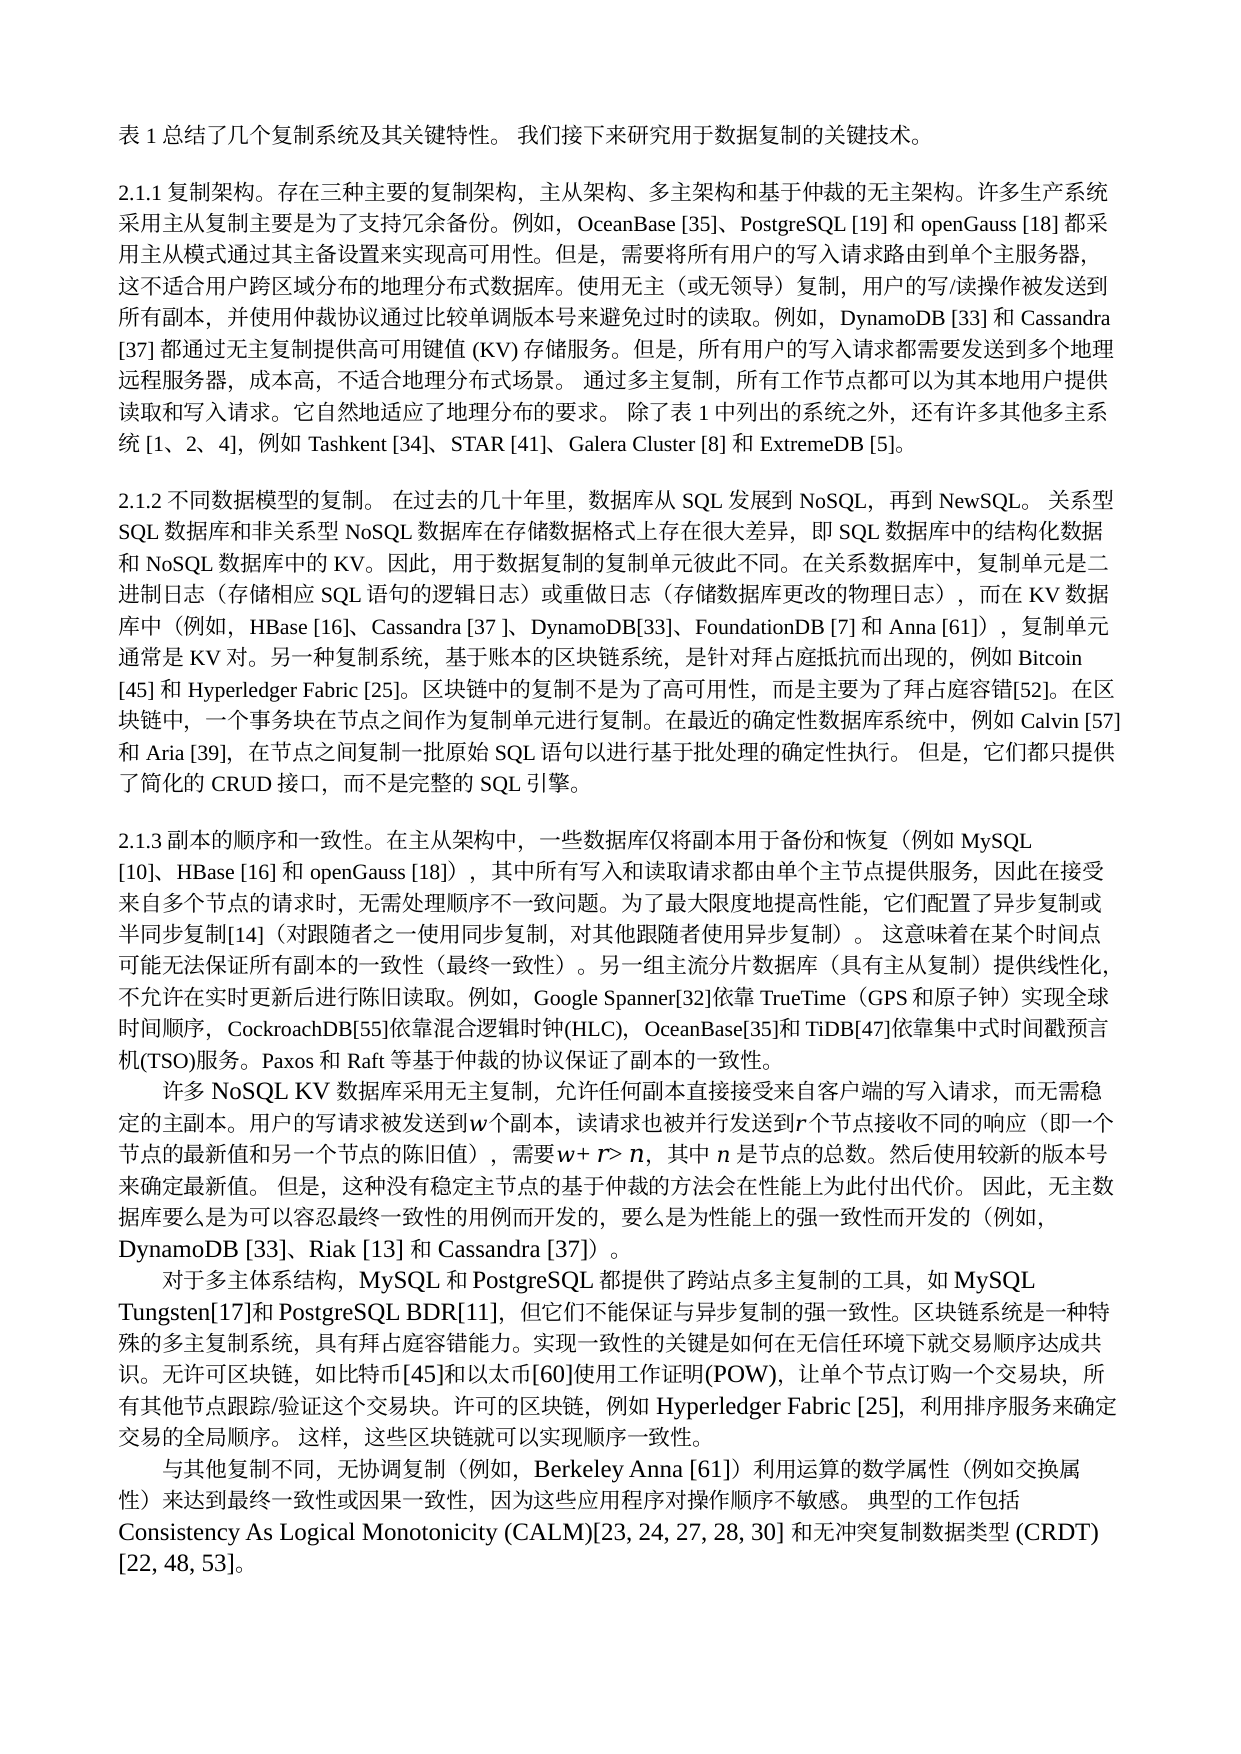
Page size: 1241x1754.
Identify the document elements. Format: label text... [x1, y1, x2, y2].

text 2.1.3 副本的顺序和一致性。在主从架构中，一些数据库仅将副本用于备份和恢复（例如 MySQL [10]、HBase [16] 和 openGauss [18]），其中所有写入和读取请求都由单个主节点提供服务，因此在接受来自多个节点的请求时，无需处理顺序不一致问题。为了最大限度地提高性能，它们配置了异步复制或半同步复制[14]（对跟随者之一使用同步复制，对其他跟随者使用异步复制）。 这意味着在某个时间点可能无法保证所有副本的一致性（最终一致性）。另一组主流分片数据库（具有主从复制）提供线性化，不允许在实时更新后进行陈旧读取。例如，Google Spanner[32]依靠TrueTime（GPS和原子钟）实现全球时间顺序，CockroachDB[55]依靠混合逻辑时钟(HLC)，OceanBase[35]和TiDB[47]依靠集中式时间戳预言机(TSO)服务。Paxos 和 Raft 等基于仲裁的协议保证了副本的一致性。 [118, 823, 1122, 1074]
text 表 1 总结了几个复制系统及其关键特性。 我们接下来研究用于数据复制的关键技术。 [118, 118, 1122, 149]
text 对于多主体系结构，MySQL和PostgreSQL都提供了跨站点多主复制的工具，如MySQL Tungsten[17]和PostgreSQL BDR[11]，但它们不能保证与异步复制的强一致性。区块链系统是一种特殊的多主复制系统，具有拜占庭容错能力。实现一致性的关键是如何在无信任环境下就交易顺序达成共识。无许可区块链，如比特币[45]和以太币[60]使用工作证明(POW)，让单个节点订购一个交易块，所有其他节点跟踪/验证这个交易块。许可的区块链，例如 Hyperledger Fabric [25]，利用排序服务来确定交易的全局顺序。 这样，这些区块链就可以实现顺序一致性。 [118, 1263, 1122, 1452]
text 2.1.1 复制架构。存在三种主要的复制架构，主从架构、多主架构和基于仲裁的无主架构。许多生产系统采用主从复制主要是为了支持冗余备份。例如，OceanBase [35]、PostgreSQL [19] 和 openGauss [18] 都采用主从模式通过其主备设置来实现高可用性。但是，需要将所有用户的写入请求路由到单个主服务器，这不适合用户跨区域分布的地理分布式数据库。使用无主（或无领导）复制，用户的写/读操作被发送到所有副本，并使用仲裁协议通过比较单调版本号来避免过时的读取。例如，DynamoDB [33] 和 Cassandra [37] 都通过无主复制提供高可用键值 (KV) 存储服务。但是，所有用户的写入请求都需要发送到多个地理远程服务器，成本高，不适合地理分布式场景。 通过多主复制，所有工作节点都可以为其本地用户提供读取和写入请求。它自然地适应了地理分布的要求。 除了表 1 中列出的系统之外，还有许多其他多主系统 [1、2、4]，例如 Tashkent [34]、STAR [41]、Galera Cluster [8] 和 ExtremeDB [5]。 [118, 175, 1122, 458]
text 2.1.2 不同数据模型的复制。 在过去的几十年里，数据库从 SQL 发展到 NoSQL，再到 NewSQL。 关系型 SQL 数据库和非关系型 NoSQL 数据库在存储数据格式上存在很大差异，即 SQL 数据库中的结构化数据和 NoSQL 数据库中的 KV。因此，用于数据复制的复制单元彼此不同。在关系数据库中，复制单元是二进制日志（存储相应 SQL 语句的逻辑日志）或重做日志（存储数据库更改的物理日志），而在 KV 数据库中（例如，HBase [16]、Cassandra [37 ]、DynamoDB[33]、FoundationDB [7] 和 Anna [61]），复制单元通常是 KV 对。另一种复制系统，基于账本的区块链系统，是针对拜占庭抵抗而出现的，例如Bitcoin [45] 和 Hyperledger Fabric [25]。区块链中的复制不是为了高可用性，而是主要为了拜占庭容错[52]。在区块链中，一个事务块在节点之间作为复制单元进行复制。在最近的确定性数据库系统中，例如 Calvin [57] 和 Aria [39]，在节点之间复制一批原始 SQL 语句以进行基于批处理的确定性执行。 但是，它们都只提供了简化的 CRUD 接口，而不是完整的 SQL 引擎。 [118, 483, 1122, 798]
text 与其他复制不同，无协调复制（例如，Berkeley Anna [61]）利用运算的数学属性（例如交换属性）来达到最终一致性或因果一致性，因为这些应用程序对操作顺序不敏感。 典型的工作包括Consistency As Logical Monotonicity (CALM)[23, 24, 27, 28, 30] 和无冲突复制数据类型 (CRDT)[22, 48, 53]。 [118, 1452, 1122, 1578]
text 许多 NoSQL KV 数据库采用无主复制，允许任何副本直接接受来自客户端的写入请求，而无需稳定的主副本。用户的写请求被发送到𝑤个副本，读请求也被并行发送到𝑟个节点接收不同的响应（即一个节点的最新值和另一个节点的陈旧值），需要𝑤+ 𝑟> 𝑛，其中 𝑛 是节点的总数。然后使用较新的版本号来确定最新值。 但是，这种没有稳定主节点的基于仲裁的方法会在性能上为此付出代价。 因此，无主数据库要么是为可以容忍最终一致性的用例而开发的，要么是为性能上的强一致性而开发的（例如，DynamoDB [33]、Riak [13] 和 Cassandra [37]）。 [118, 1074, 1122, 1263]
